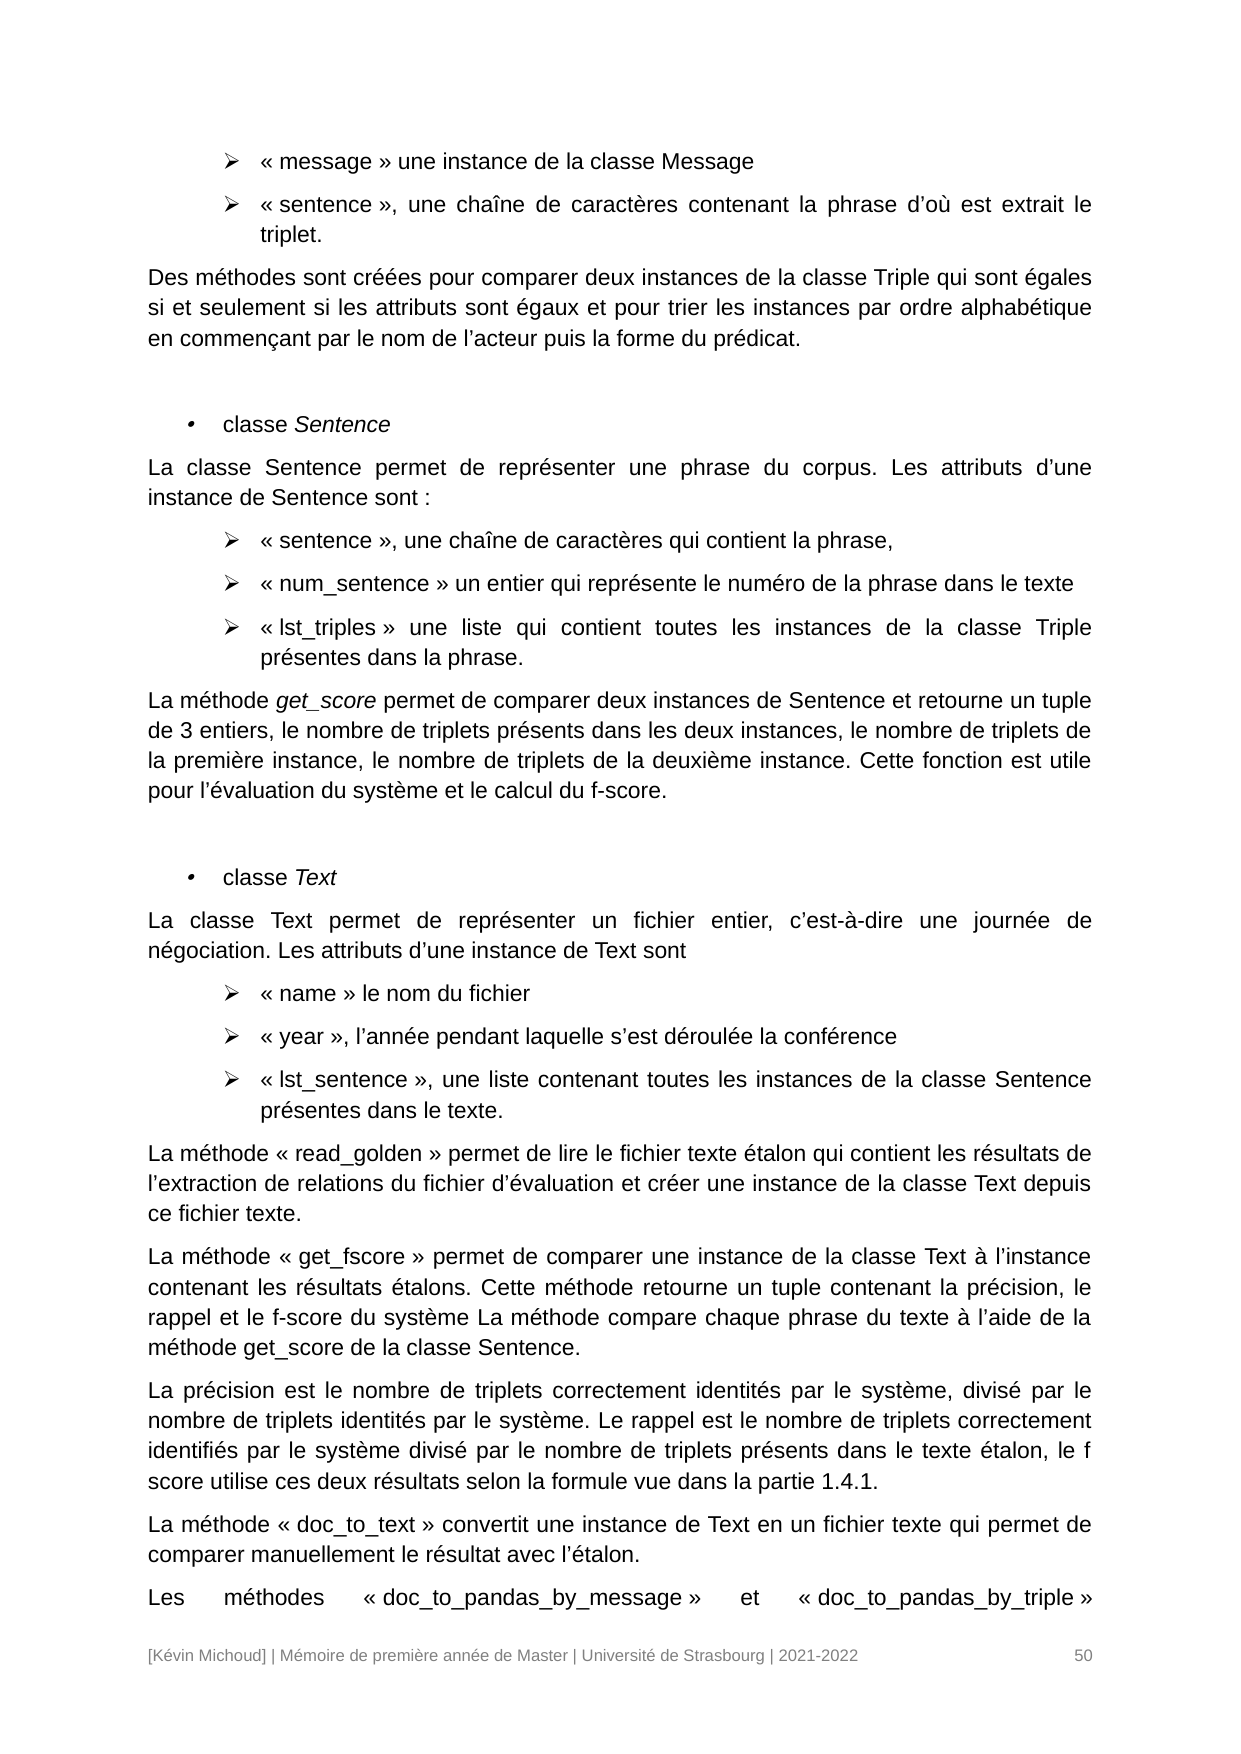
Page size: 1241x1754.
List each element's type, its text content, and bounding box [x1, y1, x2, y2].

text Des méthodes sont créées pour comparer deux instances de la classe Triple qui sont égales si et seulement si les attributs sont égaux et pour trier les instances par ordre alphabétique en commençant par le nom de l’acteur puis la forme du prédicat. [148, 264, 1093, 351]
list « sentence », une chaîne de caractères qui contient la phrase, [223, 527, 1093, 553]
list « lst_triples » une liste qui contient toutes les instances de la classe Triple présentes dans la phrase. [223, 613, 1093, 670]
text La méthode get_score permet de comparer deux instances de Sentence et retourne un tuple de 3 entiers, le nombre de triplets présents dans les deux instances, le nombre de triplets de la première instance, le nombre de triplets de la deuxième instance. Cette fonction est utile pour l’évaluation du système et le calcul du f-score. [148, 687, 1093, 804]
text La méthode « get_fscore » permet de comparer une instance de la classe Text à l’instance contenant les résultats étalons. Cette méthode retourne un tuple contenant la précision, le rappel et le f-score du système La méthode compare chaque phrase du texte à l’aide de la méthode get_score de la classe Sentence. [148, 1243, 1093, 1360]
text La classe Text permet de représenter un fichier entier, c’est-à-dire une journée de négociation. Les attributs d’une instance de Text sont [148, 907, 1093, 963]
text La méthode « read_golden » permet de lire le fichier texte étalon qui contient les résultats de l’extraction de relations du fichier d’évaluation et créer une instance de la classe Text depuis ce fichier texte. [148, 1140, 1093, 1226]
list « message » une instance de la classe Message [223, 148, 1093, 174]
list « name » le nom du fichier [223, 980, 1093, 1006]
list « sentence », une chaîne de caractères contenant la phrase d’où est extrait le triplet. [223, 191, 1093, 247]
list « lst_sentence », une liste contenant toutes les instances de la classe Sentence présentes dans le texte. [223, 1066, 1093, 1123]
text La méthode « doc_to_text » convertit une instance de Text en un fichier texte qui permet de comparer manuellement le résultat avec l’étalon. [148, 1511, 1093, 1567]
text La précision est le nombre de triplets correctement identités par le système, divisé par le nombre de triplets identités par le système. Le rappel est le nombre de triplets correctement identifiés par le système divisé par le nombre de triplets présents dans le texte étalon, le f score utilise ces deux résultats selon la formule vue dans la partie 1.4.1. [148, 1377, 1093, 1494]
text La classe Sentence permet de représenter une phrase du corpus. Les attributs d’une instance de Sentence sont : [148, 454, 1093, 510]
list classe Text [185, 864, 1093, 890]
list classe Sentence [185, 411, 1093, 437]
text Les méthodes « doc_to_pandas_by_message » et « doc_to_pandas_by_triple » [148, 1584, 1093, 1610]
list « year », l’année pendant laquelle s’est déroulée la conférence [223, 1023, 1093, 1049]
list « num_sentence » un entier qui représente le numéro de la phrase dans le texte [223, 570, 1093, 597]
